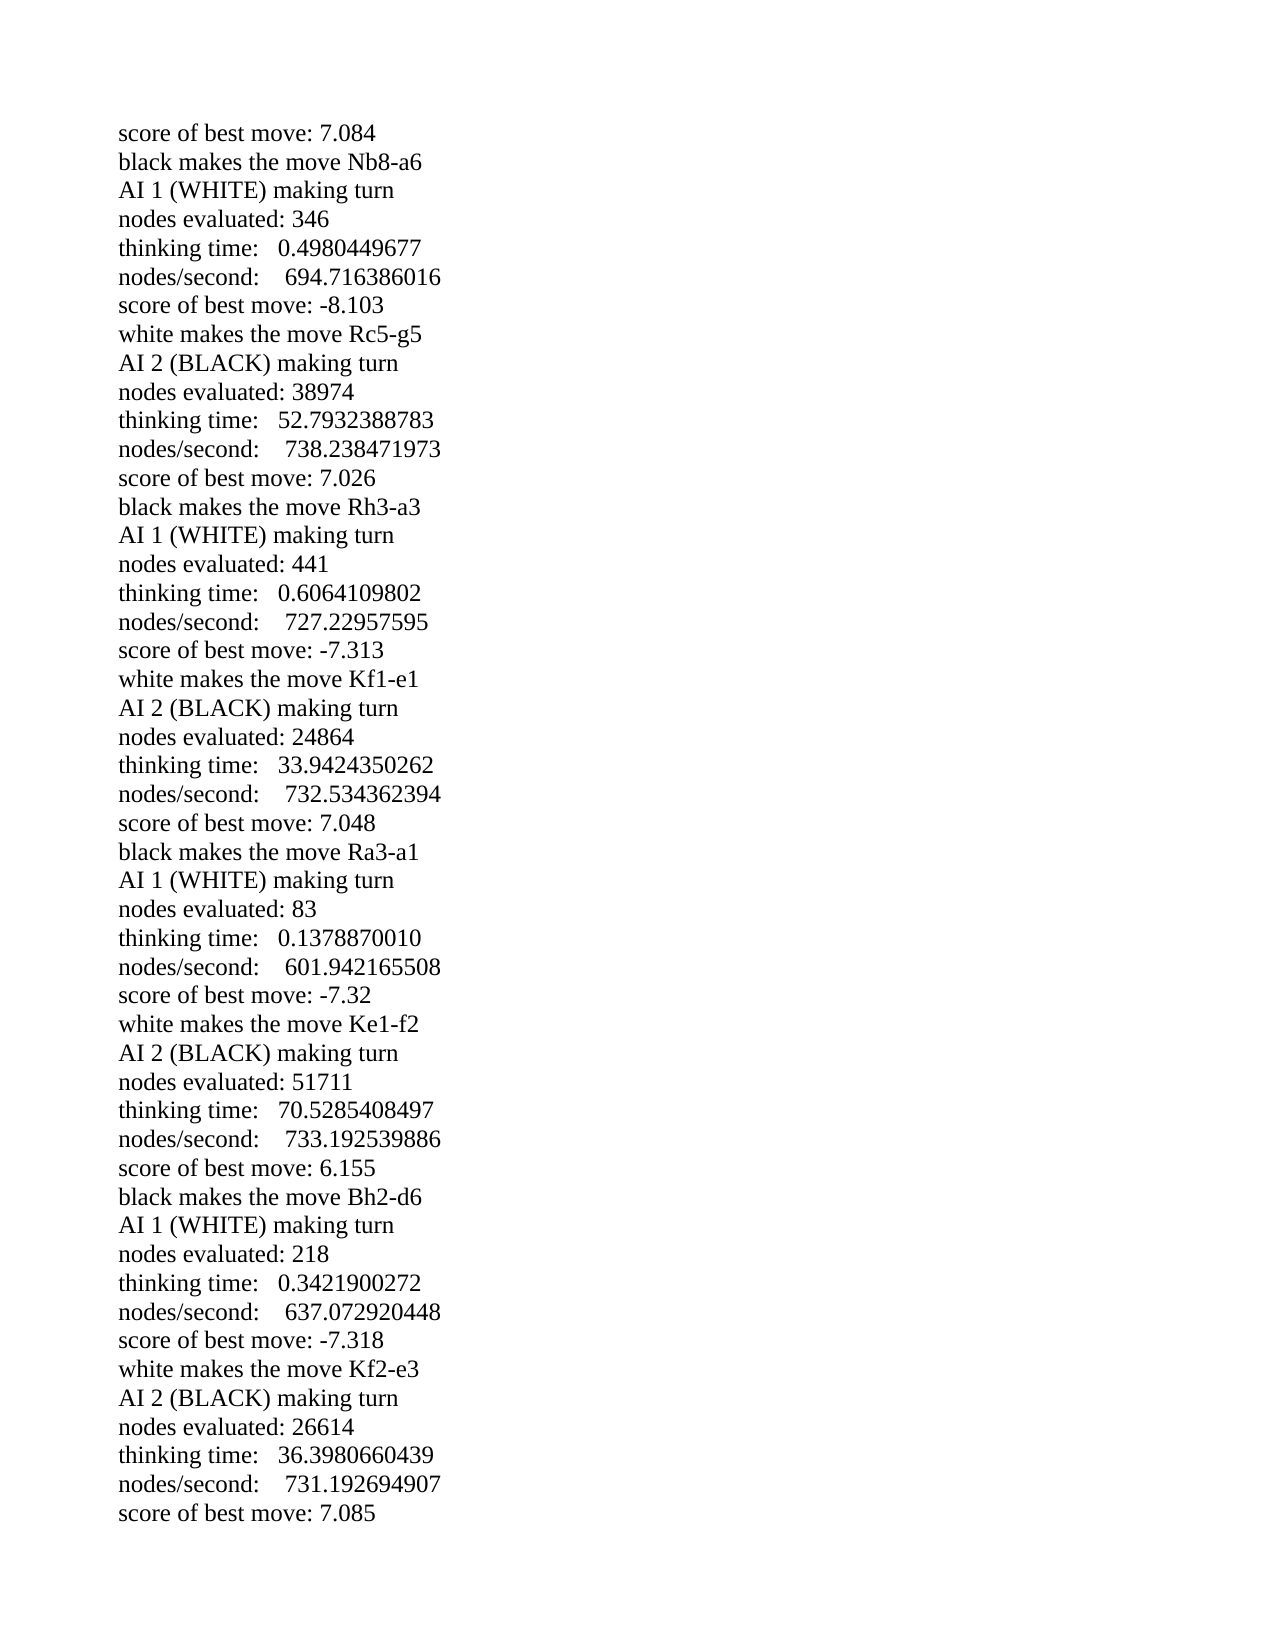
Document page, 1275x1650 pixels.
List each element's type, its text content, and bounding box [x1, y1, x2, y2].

text black makes the move Ra3-a1 [118, 837, 1157, 866]
text score of best move: -8.103 [118, 291, 1157, 319]
text nodes/second: 727.22957595 [118, 607, 1157, 636]
text nodes/second: 637.072920448 [118, 1297, 1157, 1326]
text thinking time: 33.9424350262 [118, 751, 1157, 779]
text score of best move: -7.32 [118, 981, 1157, 1009]
text score of best move: 7.085 [118, 1498, 1157, 1527]
text nodes/second: 694.716386016 [118, 262, 1157, 291]
text nodes/second: 601.942165508 [118, 952, 1157, 981]
text thinking time: 0.6064109802 [118, 578, 1157, 607]
text AI 1 (WHITE) making turn [118, 521, 1157, 549]
text black makes the move Bh2-d6 [118, 1182, 1157, 1211]
text black makes the move Nb8-a6 [118, 147, 1157, 176]
text white makes the move Kf1-e1 [118, 664, 1157, 693]
text thinking time: 36.3980660439 [118, 1441, 1157, 1469]
text thinking time: 52.7932388783 [118, 406, 1157, 434]
text nodes evaluated: 218 [118, 1239, 1157, 1268]
text nodes/second: 733.192539886 [118, 1124, 1157, 1153]
text white makes the move Rc5-g5 [118, 319, 1157, 348]
text thinking time: 0.4980449677 [118, 233, 1157, 262]
text AI 1 (WHITE) making turn [118, 1211, 1157, 1239]
text nodes evaluated: 346 [118, 204, 1157, 233]
text thinking time: 70.5285408497 [118, 1096, 1157, 1124]
text nodes evaluated: 441 [118, 549, 1157, 578]
text score of best move: 6.155 [118, 1153, 1157, 1182]
text thinking time: 0.3421900272 [118, 1268, 1157, 1297]
text AI 1 (WHITE) making turn [118, 176, 1157, 204]
text white makes the move Kf2-e3 [118, 1354, 1157, 1383]
text score of best move: -7.318 [118, 1326, 1157, 1354]
text score of best move: -7.313 [118, 636, 1157, 664]
text AI 2 (BLACK) making turn [118, 1038, 1157, 1067]
text white makes the move Ke1-f2 [118, 1009, 1157, 1038]
text AI 1 (WHITE) making turn [118, 866, 1157, 894]
text score of best move: 7.026 [118, 463, 1157, 492]
text nodes evaluated: 24864 [118, 722, 1157, 751]
text nodes/second: 738.238471973 [118, 434, 1157, 463]
text AI 2 (BLACK) making turn [118, 693, 1157, 722]
text nodes/second: 731.192694907 [118, 1469, 1157, 1498]
text score of best move: 7.048 [118, 808, 1157, 837]
text AI 2 (BLACK) making turn [118, 1383, 1157, 1412]
text black makes the move Rh3-a3 [118, 492, 1157, 521]
text nodes evaluated: 83 [118, 894, 1157, 923]
text thinking time: 0.1378870010 [118, 923, 1157, 952]
text nodes evaluated: 51711 [118, 1067, 1157, 1096]
text AI 2 (BLACK) making turn [118, 348, 1157, 377]
text score of best move: 7.084 [118, 118, 1157, 147]
text nodes/second: 732.534362394 [118, 779, 1157, 808]
text nodes evaluated: 38974 [118, 377, 1157, 406]
text nodes evaluated: 26614 [118, 1412, 1157, 1441]
